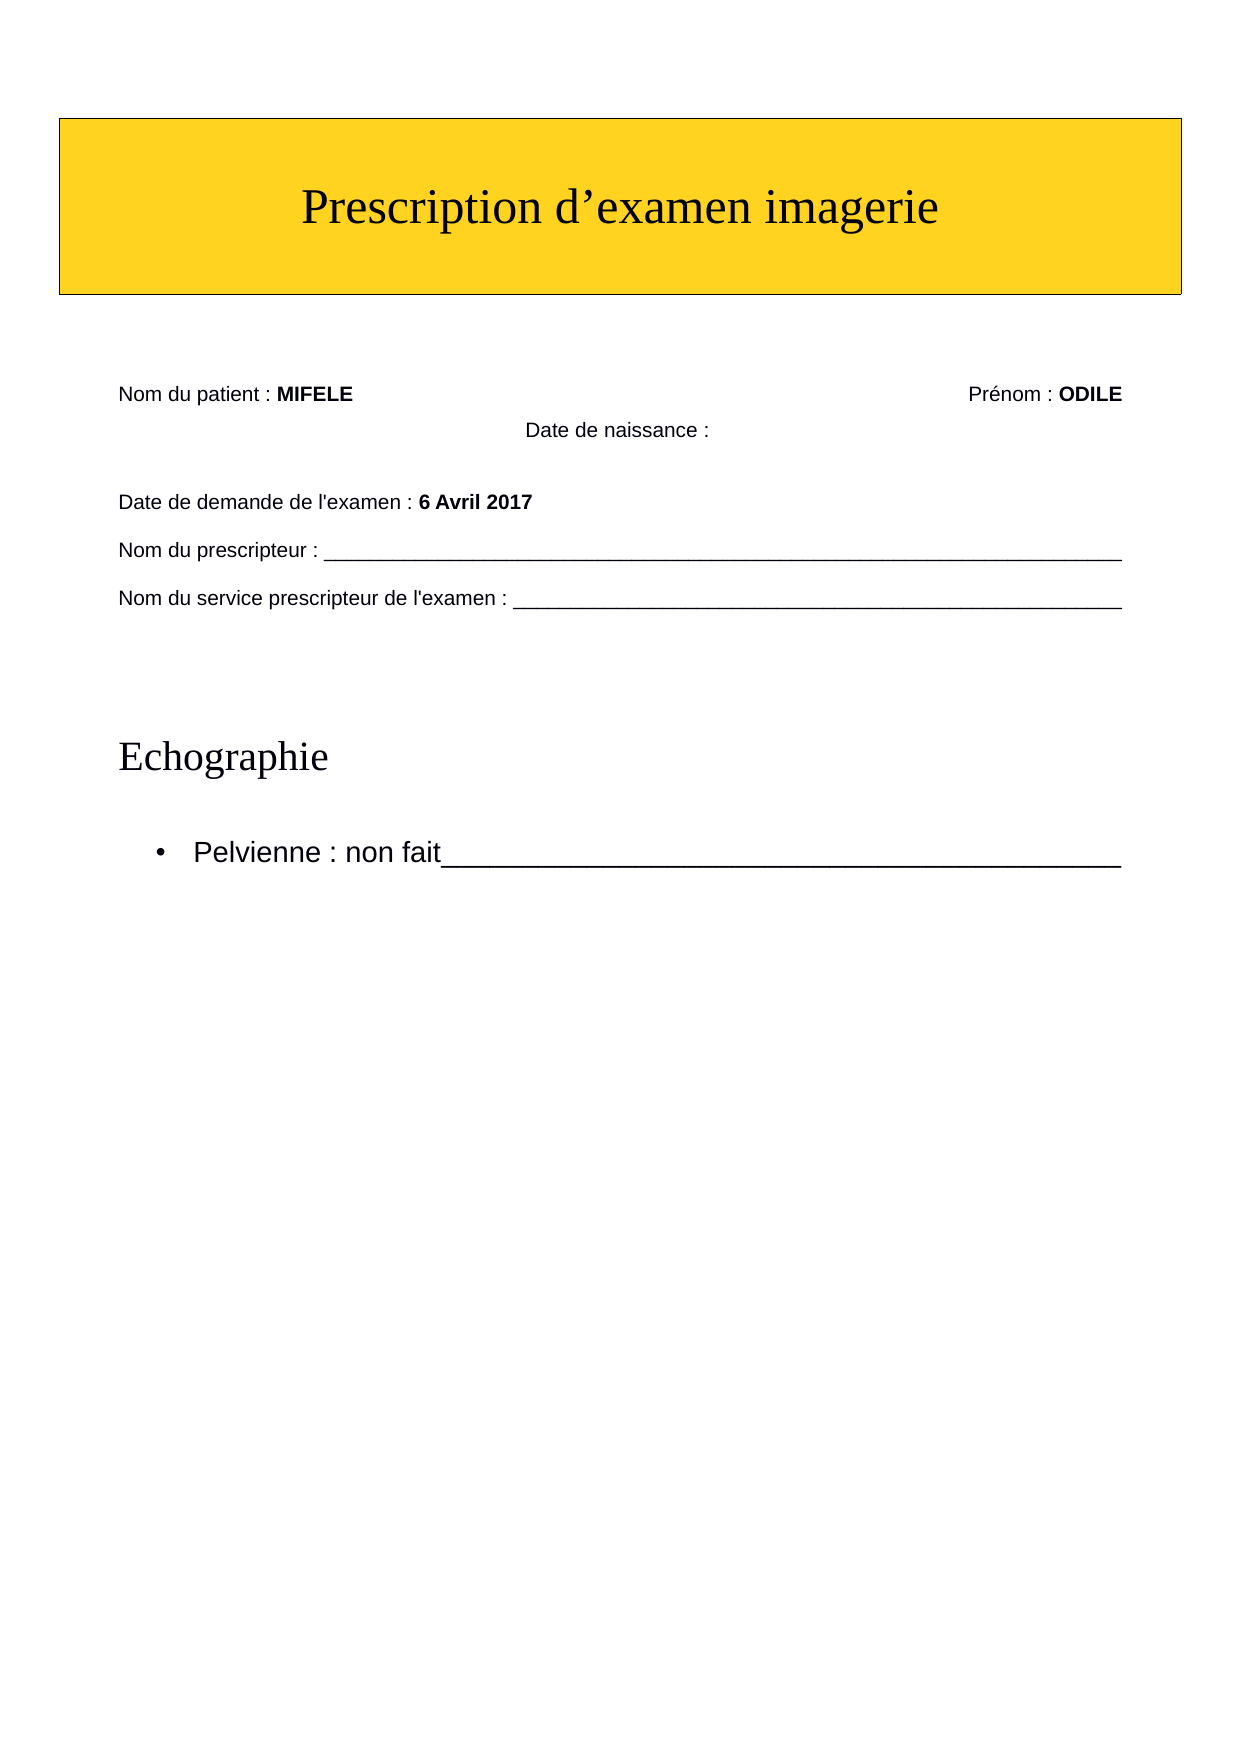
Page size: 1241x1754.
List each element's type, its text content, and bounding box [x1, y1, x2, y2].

list Pelvienne : non fait [156, 792, 1122, 880]
text Nom du service prescripteur de l'examen : [118, 585, 1122, 609]
text Date de demande de l'examen : 6 Avril 2017 [118, 489, 1122, 513]
subtitle Prescription d’examen imagerie [60, 119, 1181, 294]
text Date de naissance : [118, 418, 1122, 442]
text Nom du prescripteur : [118, 537, 1122, 561]
subtitle Echographie [118, 731, 1122, 779]
text Nom du patient : MIFELE Prénom : ODILE [118, 382, 1122, 406]
